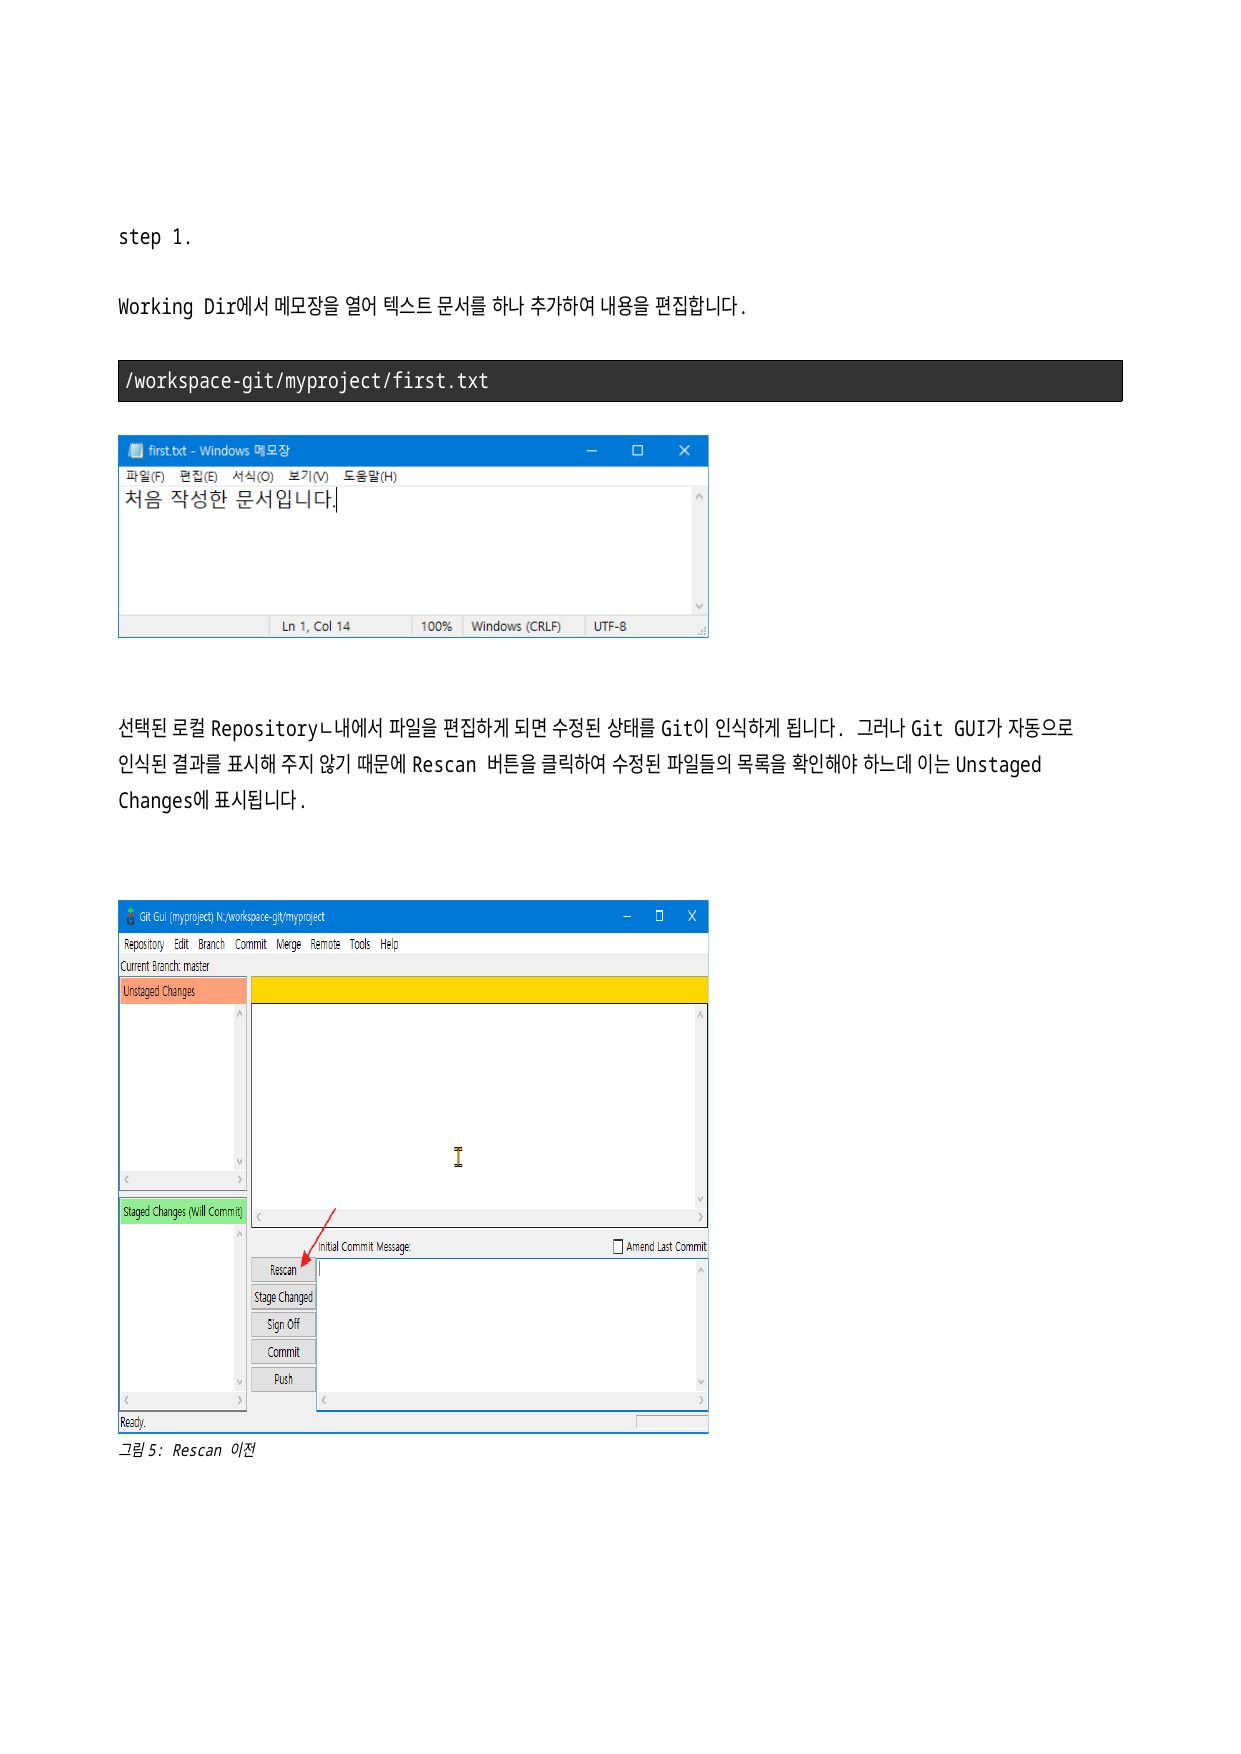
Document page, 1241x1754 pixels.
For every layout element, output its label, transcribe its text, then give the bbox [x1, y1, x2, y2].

text Working Dir에서 메모장을 열어 텍스트 문서를 하나 추가하여 내용을 편집합니다. [118, 289, 1122, 321]
text step 1. [118, 221, 1122, 250]
table_header /workspace-git/myproject/first.txt [119, 361, 1122, 401]
text 선택된 로컬 Repositoryㄴ내에서 파일을 편집하게 되면 수정된 상태를 Git이 인식하게 됩니다. 그러나 Git GUI가 자동으로 인식된 결과를 표시해 주지 않기 때문에 Rescan 버튼을 클릭하여 수정된 파일들의 목록을 확인해야 하느데 이는 Unstaged Changes에 표시됩니다. [118, 711, 1122, 815]
picture [118, 435, 709, 638]
text 그림 5: Rescan 이전 [118, 1434, 709, 1461]
picture [118, 900, 709, 1434]
